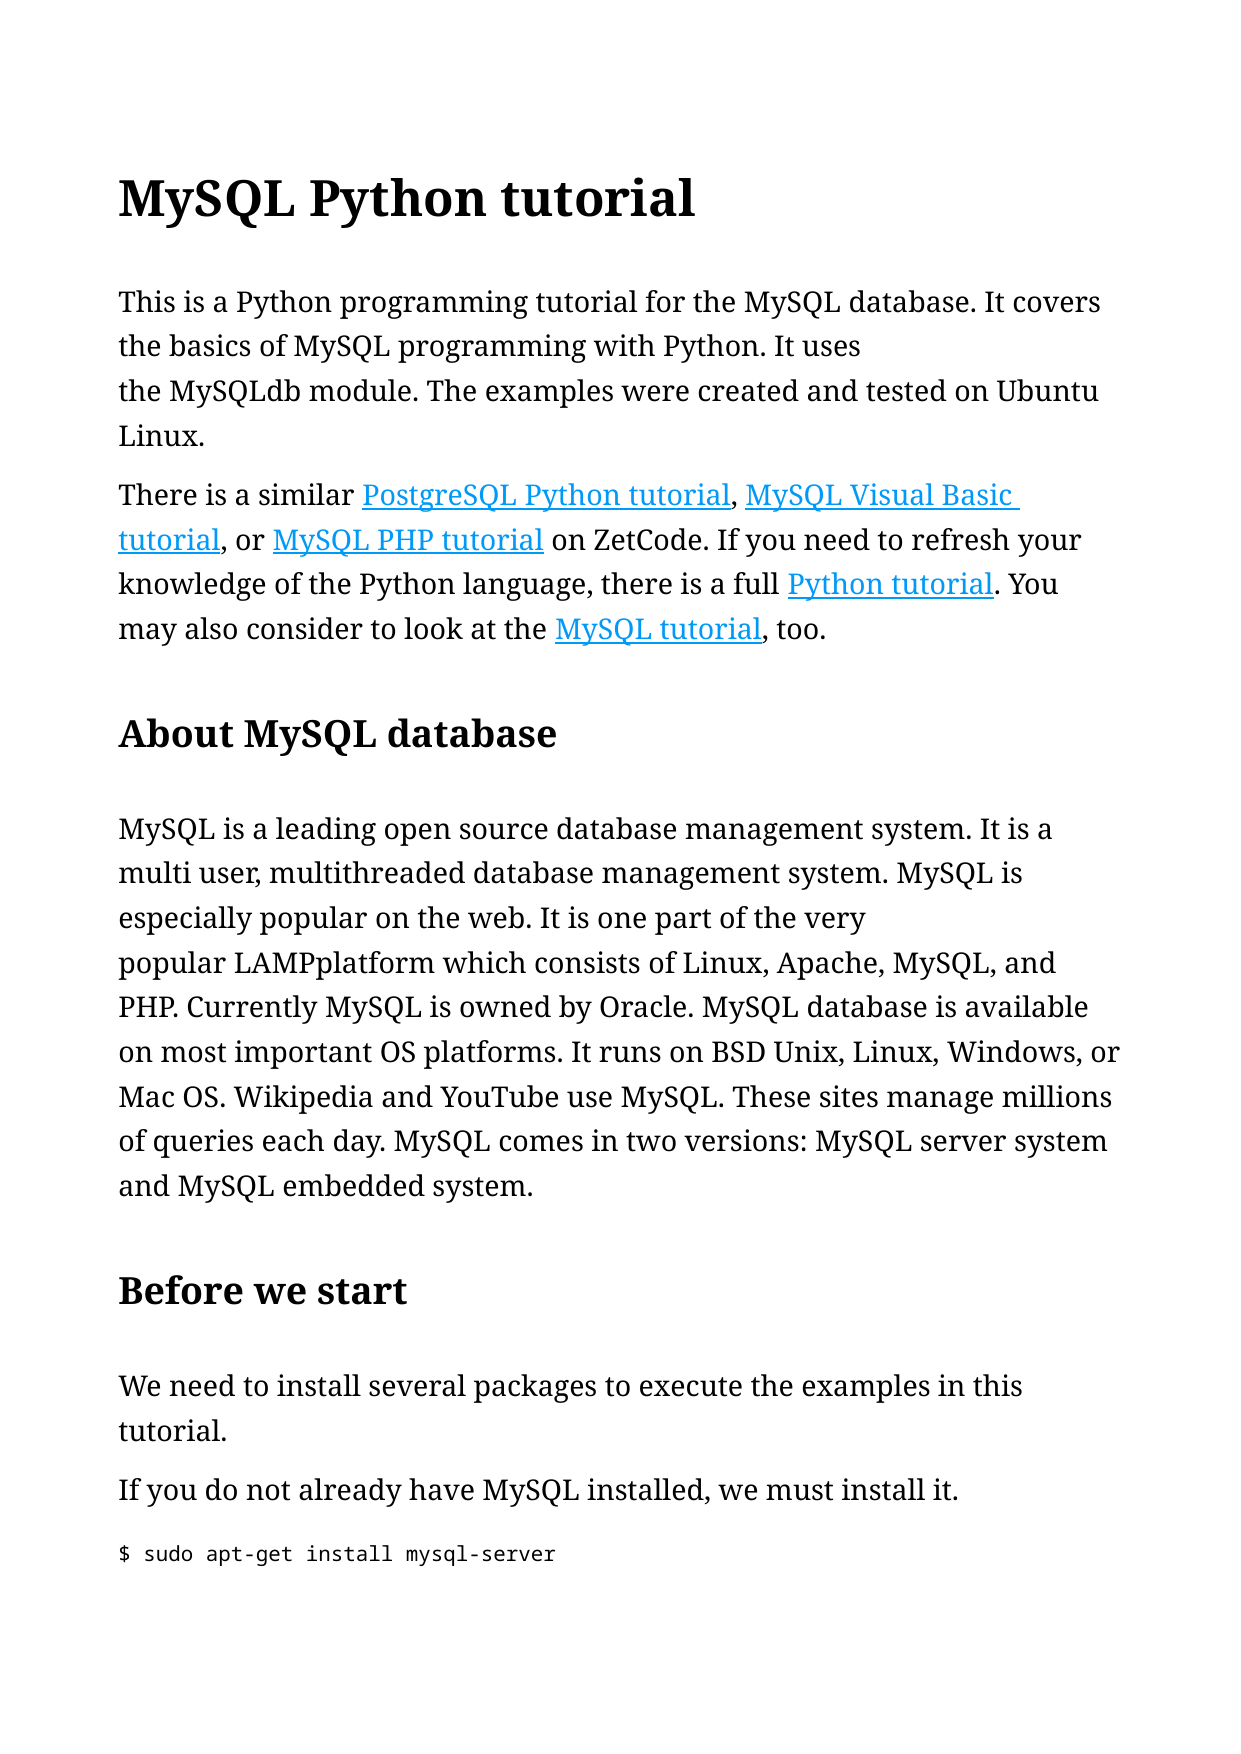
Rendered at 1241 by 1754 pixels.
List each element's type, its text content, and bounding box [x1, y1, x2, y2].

text MySQL is a leading open source database management system. It is a multi user, multithreaded database management system. MySQL is especially popular on the web. It is one part of the very popular LAMPplatform which consists of Linux, Apache, MySQL, and PHP. Currently MySQL is owned by Oracle. MySQL database is available on most important OS platforms. It runs on BSD Unix, Linux, Windows, or Mac OS. Wikipedia and YouTube use MySQL. These sites manage millions of queries each day. MySQL comes in two versions: MySQL server system and MySQL embedded system. [118, 803, 1122, 1205]
subtitle Before we start [118, 1264, 1122, 1315]
subtitle About MySQL database [118, 707, 1122, 758]
subtitle MySQL Python tutorial [118, 163, 1122, 231]
text We need to install several packages to execute the examples in this tutorial. [118, 1360, 1122, 1449]
text There is a similar PostgreSQL Python tutorial, MySQL Visual Basic tutorial, or MySQL PHP tutorial on ZetCode. If you need to refresh your knowledge of the Python language, there is a full Python tutorial. You may also consider to look at the MySQL tutorial, too. [118, 469, 1122, 648]
text $ sudo apt-get install mysql-server [118, 1523, 1122, 1568]
text If you do not already have MySQL installed, we must install it. [118, 1464, 1122, 1508]
text This is a Python programming tutorial for the MySQL database. It covers the basics of MySQL programming with Python. It uses the MySQLdb module. The examples were created and tested on Ubuntu Linux. [118, 276, 1122, 454]
